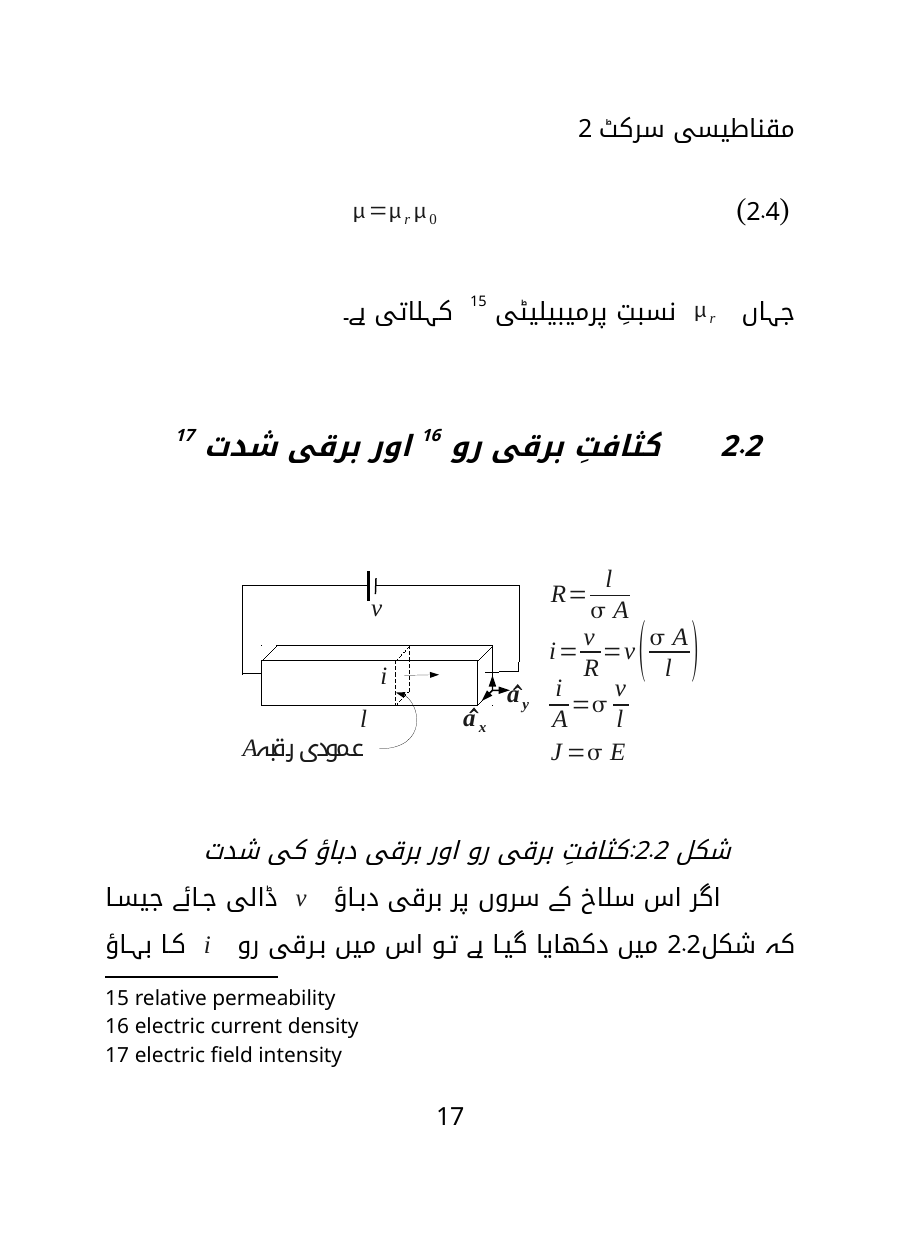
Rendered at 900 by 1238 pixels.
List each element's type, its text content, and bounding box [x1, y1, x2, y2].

text جہاں نسبتِ پرمیبیلیٹی کہلاتی ہے۔ [105, 288, 795, 335]
text شکل 2.2:کثافتِ برقی رو اور برقی دباؤ کی شدت [169, 499, 731, 874]
table_header (2.4) [675, 183, 795, 254]
list electric current density [105, 1012, 795, 1040]
table_header [105, 183, 675, 254]
list electric field intensity [105, 1040, 795, 1068]
subtitle کثافتِ برقی رو اور برقی شدت [105, 419, 720, 474]
text relative permeability [105, 983, 795, 1012]
text اگر اس سلاخ کے سروں پر برقی دباؤ ڈالی جائے جیسا کہ شکل2.2 میں دکھایا گیا ہے تو اس میں برقی رو کا بہاؤ ہو گا جس کی مقدار اہم کے قانون سے یوں حاصل ہوتا ہے [105, 487, 795, 969]
